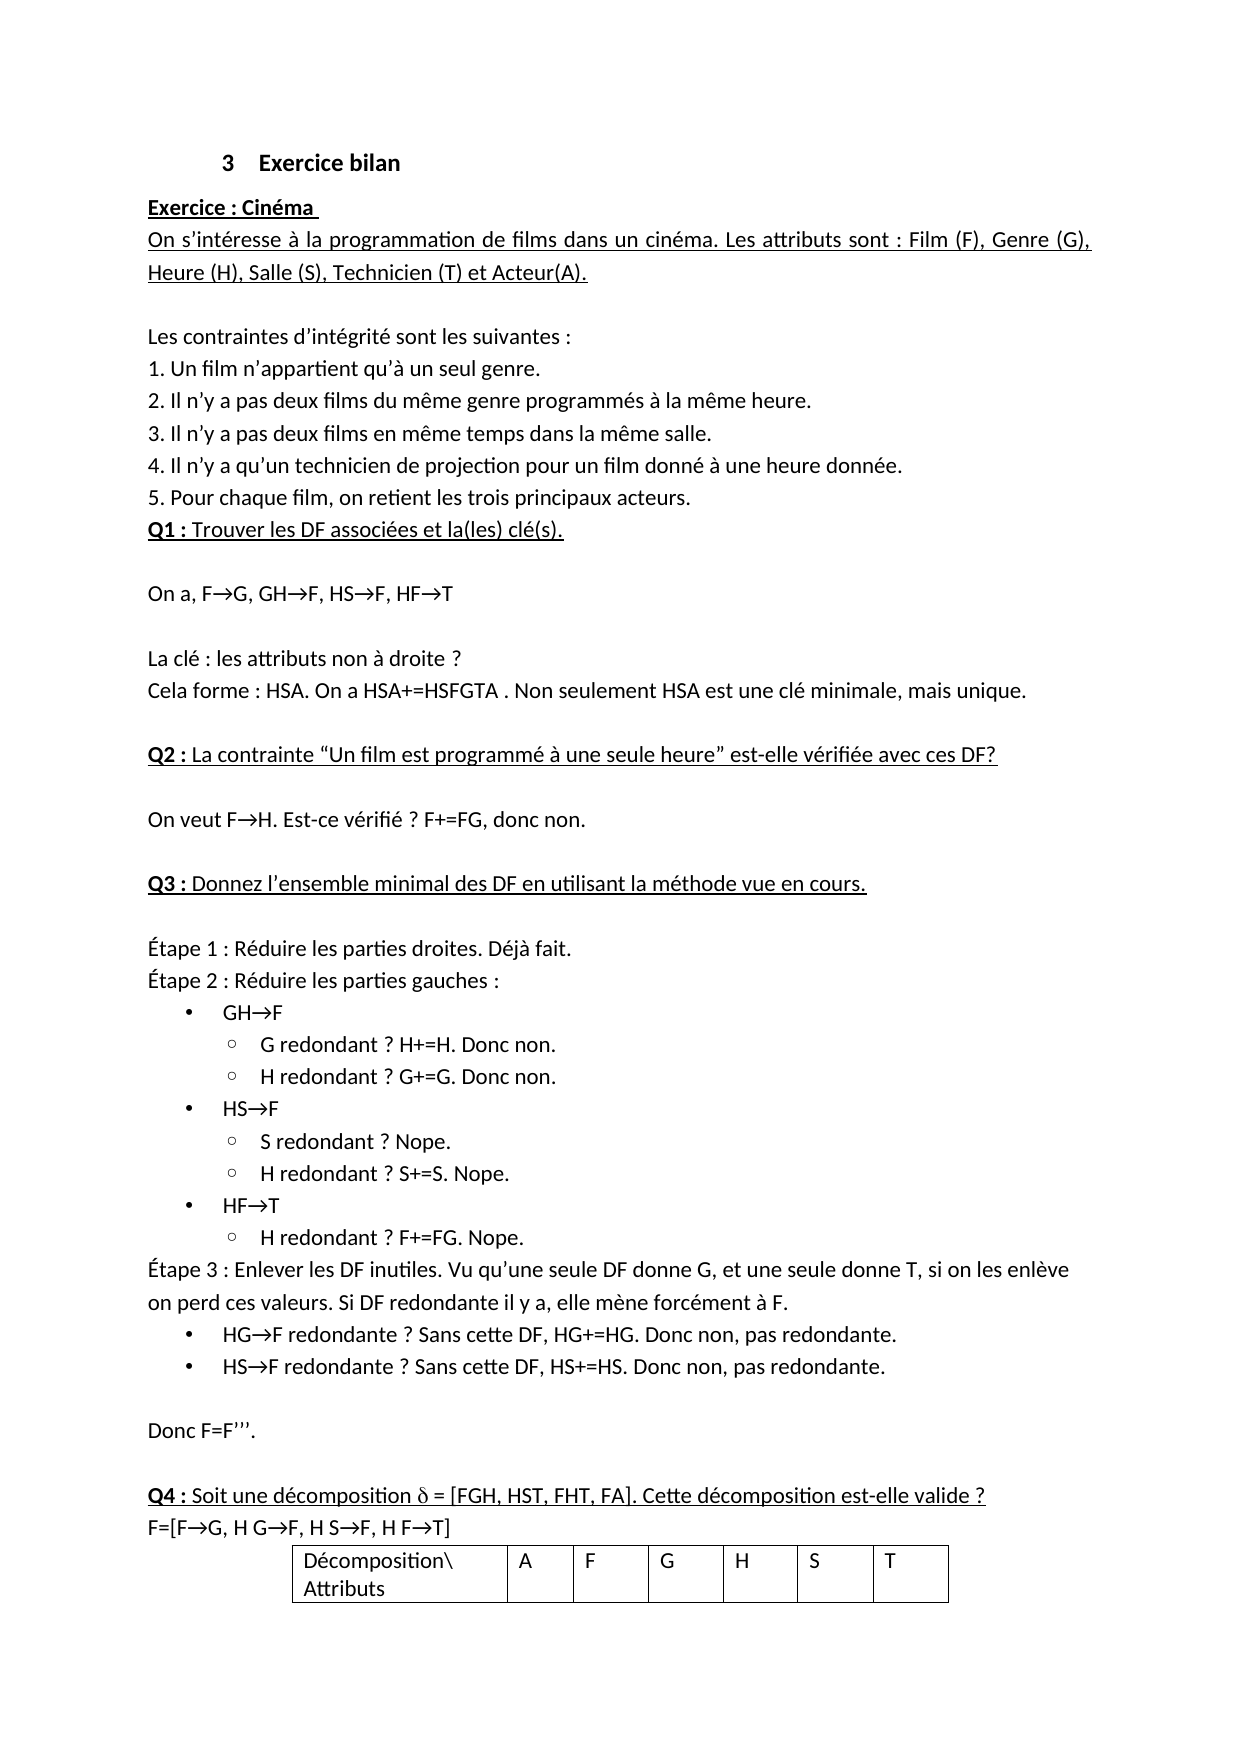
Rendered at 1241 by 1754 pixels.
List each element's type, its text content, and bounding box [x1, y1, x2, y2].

text Étape 1 : Réduire les parties droites. Déjà fait. [148, 934, 1093, 962]
text F=[F→G, H G→F, H S→F, H F→T] [148, 1513, 1093, 1541]
list S redondant ? Nope. [223, 1127, 1093, 1155]
text 5. Pour chaque film, on retient les trois principaux acteurs. [148, 483, 1093, 511]
table_header S [798, 1546, 873, 1602]
text Donc F=F’’’. [148, 1416, 1093, 1444]
text Q4 : Soit une décomposition  = [FGH, HST, FHT, FA]. Cette décomposition est-elle valide ? [148, 1481, 1093, 1509]
list GH→F [185, 998, 1093, 1026]
list G redondant ? H+=H. Donc non. [223, 1030, 1093, 1058]
text 1. Un film n’appartient qu’à un seul genre. [148, 354, 1093, 382]
list HS→F [185, 1094, 1093, 1123]
table_header T [874, 1546, 948, 1602]
text Étape 2 : Réduire les parties gauches : [148, 966, 1093, 994]
text Q3 : Donnez l’ensemble minimal des DF en utilisant la méthode vue en cours. [148, 869, 1093, 897]
text Étape 3 : Enlever les DF inutiles. Vu qu’une seule DF donne G, et une seule donne T, si on les enlève on perd ces valeurs. Si DF redondante il y a, elle mène forcément à F. [148, 1256, 1093, 1316]
table_header G [649, 1546, 723, 1602]
table_header H [724, 1546, 797, 1602]
text La clé : les attributs non à droite ? [148, 644, 1093, 672]
list HF→T [185, 1191, 1093, 1219]
text Q1 : Trouver les DF associées et la(les) clé(s). [148, 515, 1093, 543]
table_header F [574, 1546, 648, 1602]
text Exercice : Cinéma [148, 193, 1093, 221]
text 3. Il n’y a pas deux films en même temps dans la même salle. [148, 419, 1093, 447]
text Cela forme : HSA. On a HSA+=HSFGTA . Non seulement HSA est une clé minimale, mais unique. [148, 676, 1093, 704]
table_header A [508, 1546, 573, 1602]
list H redondant ? F+=FG. Nope. [223, 1223, 1093, 1251]
text Q2 : La contrainte “Un film est programmé à une seule heure” est-elle vérifiée avec ces DF? [148, 741, 1093, 768]
text On veut F→H. Est-ce vérifié ? F+=FG, donc non. [148, 805, 1093, 833]
text 4. Il n’y a qu’un technicien de projection pour un film donné à une heure donnée. [148, 451, 1093, 479]
table_header Décomposition\Attributs [293, 1546, 507, 1602]
text 2. Il n’y a pas deux films du même genre programmés à la même heure. [148, 386, 1093, 414]
list H redondant ? S+=S. Nope. [223, 1159, 1093, 1187]
text On a, F→G, GH→F, HS→F, HF→T [148, 579, 1093, 608]
list HG→F redondante ? Sans cette DF, HG+=HG. Donc non, pas redondante. [185, 1320, 1093, 1348]
subtitle Exercice bilan [221, 148, 1093, 178]
list HS→F redondante ? Sans cette DF, HS+=HS. Donc non, pas redondante. [185, 1352, 1093, 1380]
text On s’intéresse à la programmation de films dans un cinéma. Les attributs sont : Film (F), Genre (G), Heure (H), Salle (S), Technicien (T) et Acteur(A). [148, 226, 1093, 286]
text Les contraintes d’intégrité sont les suivantes : [148, 322, 1093, 350]
list H redondant ? G+=G. Donc non. [223, 1062, 1093, 1090]
